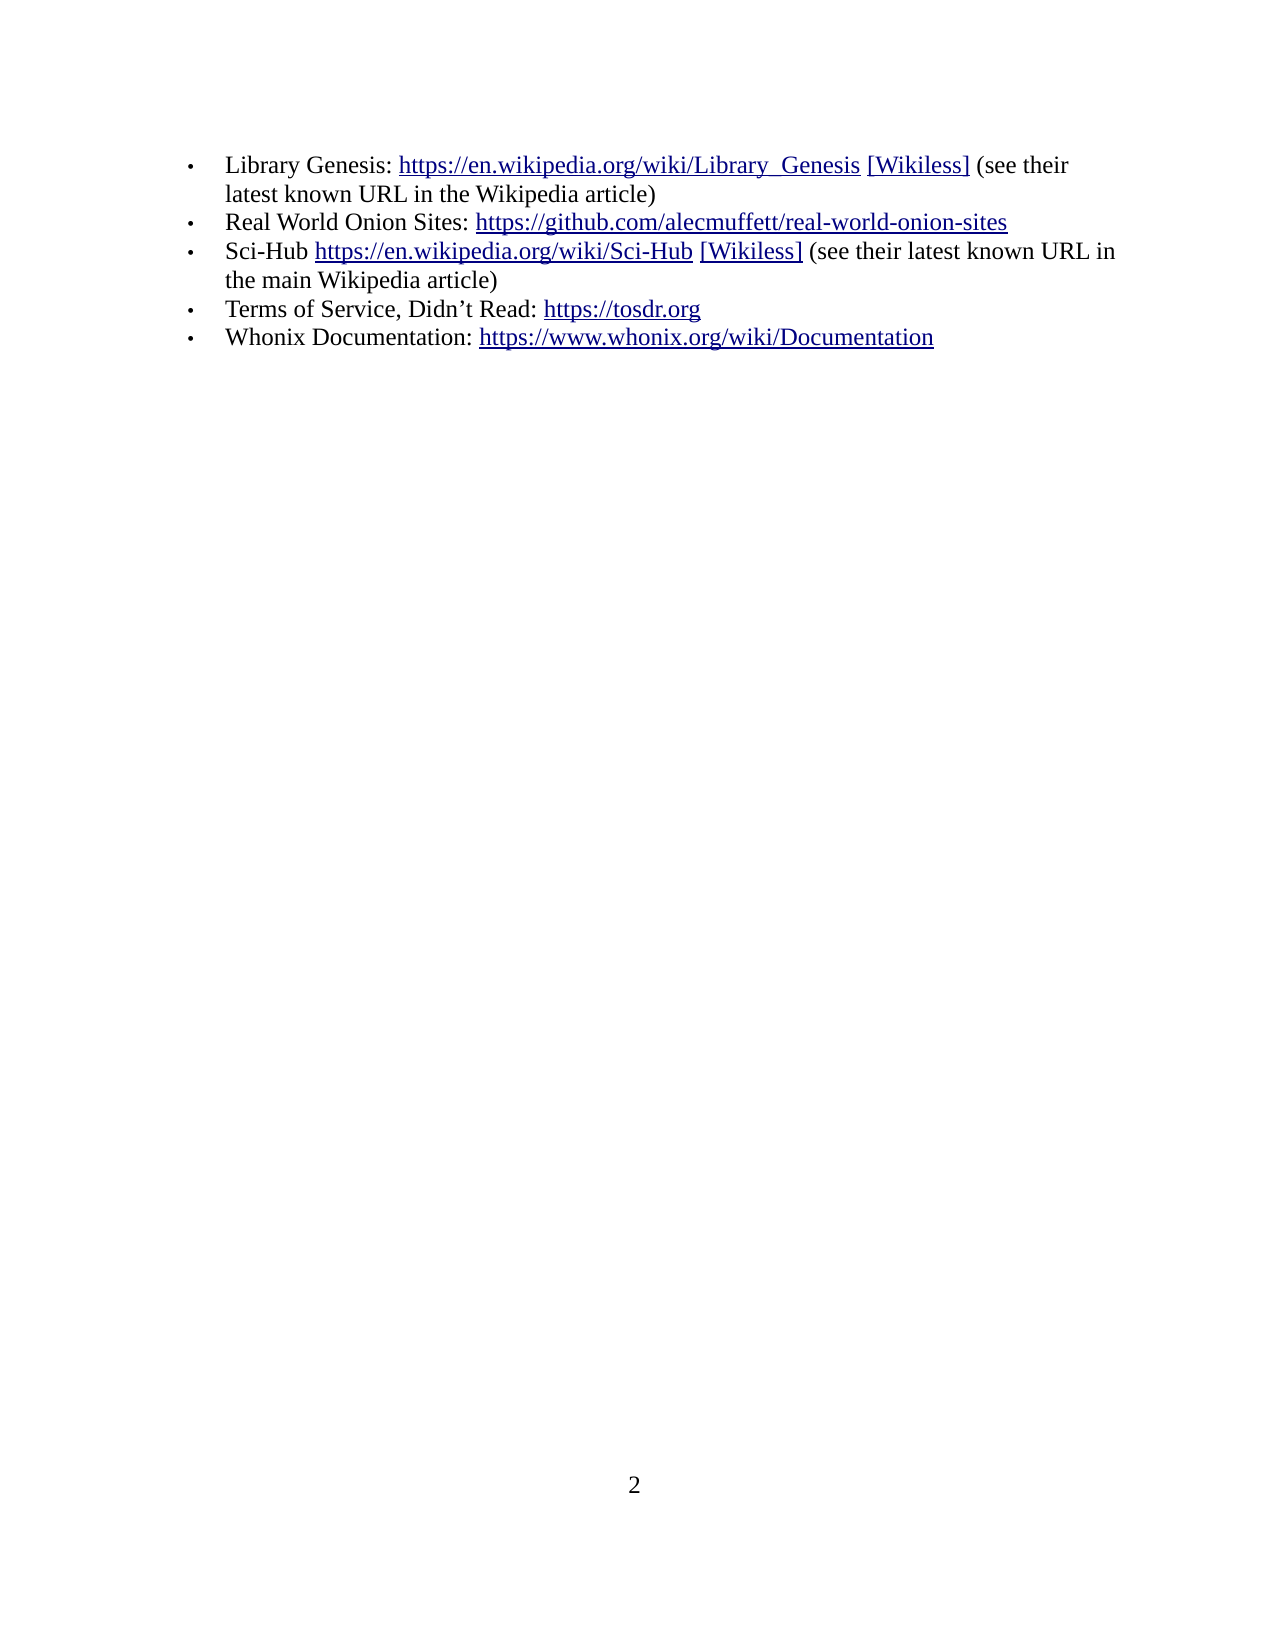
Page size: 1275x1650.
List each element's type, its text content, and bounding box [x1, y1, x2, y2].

list Sci-Hub https://en.wikipedia.org/wiki/Sci-Hub [Wikiless] (see their latest known URL in the main Wikipedia article) [187, 236, 1125, 294]
list Real World Onion Sites: https://github.com/alecmuffett/real-world-onion-sites [187, 207, 1125, 236]
list Terms of Service, Didn’t Read: https://tosdr.org [187, 294, 1125, 322]
list Library Genesis: https://en.wikipedia.org/wiki/Library_Genesis [Wikiless] (see their latest known URL in the Wikipedia article) [187, 150, 1125, 207]
list Whonix Documentation: https://www.whonix.org/wiki/Documentation [187, 322, 1125, 351]
